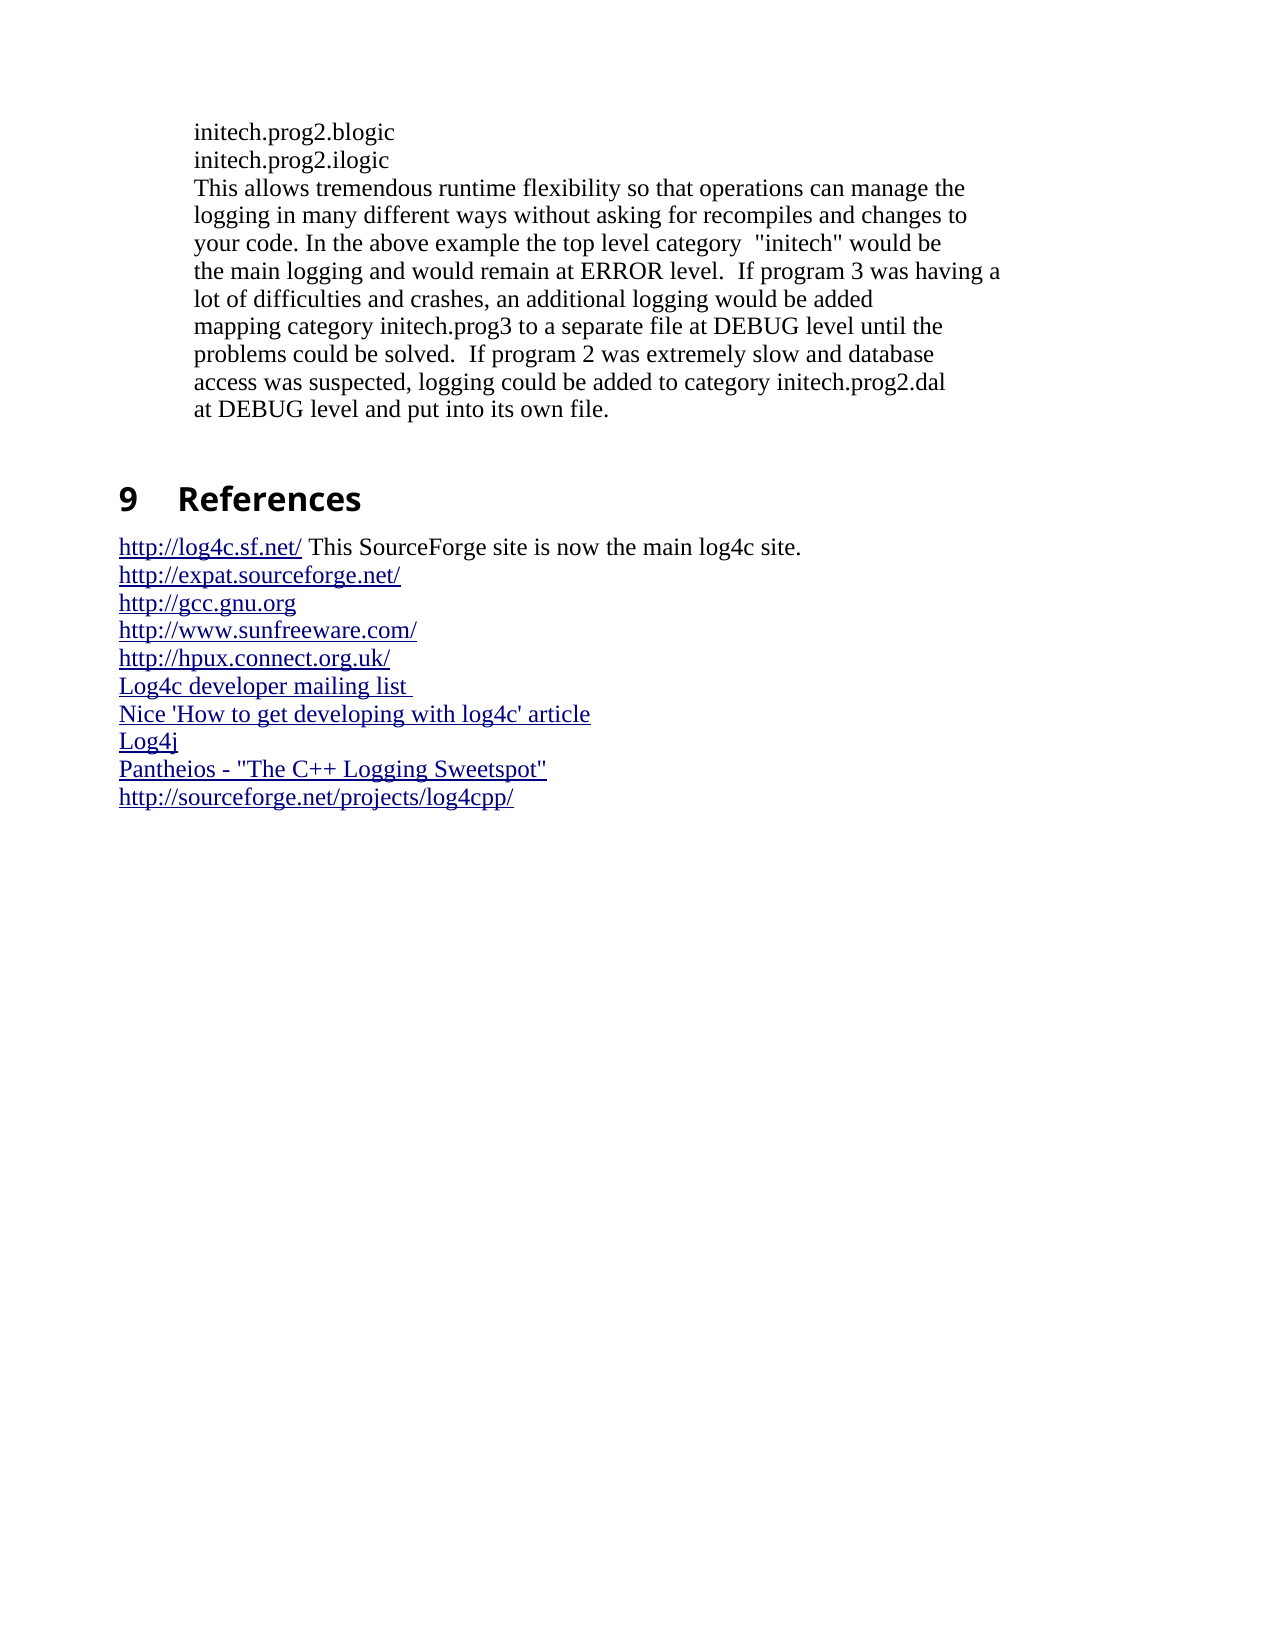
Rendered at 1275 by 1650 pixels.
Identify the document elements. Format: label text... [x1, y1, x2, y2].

text http://www.sunfreeware.com/ [118, 617, 1156, 644]
list initech.prog2.blogic initech.prog2.ilogic This allows tremendous runtime flexibility so that operations can manage the logging in many different ways without asking for recompiles and changes to your code. In the above example the top level category "initech" would be the main logging and would remain at ERROR level. If program 3 was having a lot of difficulties and crashes, an additional logging would be added mapping category initech.prog3 to a separate file at DEBUG level until the problems could be solved. If program 2 was extremely slow and database access was suspected, logging could be added to category initech.prog2.dal at DEBUG level and put into its own file. [156, 118, 1156, 451]
text http://hpux.connect.org.uk/ [118, 644, 1156, 672]
text http://expat.sourceforge.net/ [118, 561, 1156, 589]
text http://sourceforge.net/projects/log4cpp/ [118, 783, 1156, 811]
text Log4j [118, 727, 1156, 755]
subtitle References [118, 476, 1156, 521]
text Log4c developer mailing list [118, 672, 1156, 700]
text Nice 'How to get developing with log4c' article [118, 700, 1156, 727]
text http://gcc.gnu.org [118, 589, 1156, 617]
text http://log4c.sf.net/ This SourceForge site is now the main log4c site. [118, 533, 1156, 561]
text Pantheios - "The C++ Logging Sweetspot" [118, 755, 1156, 783]
